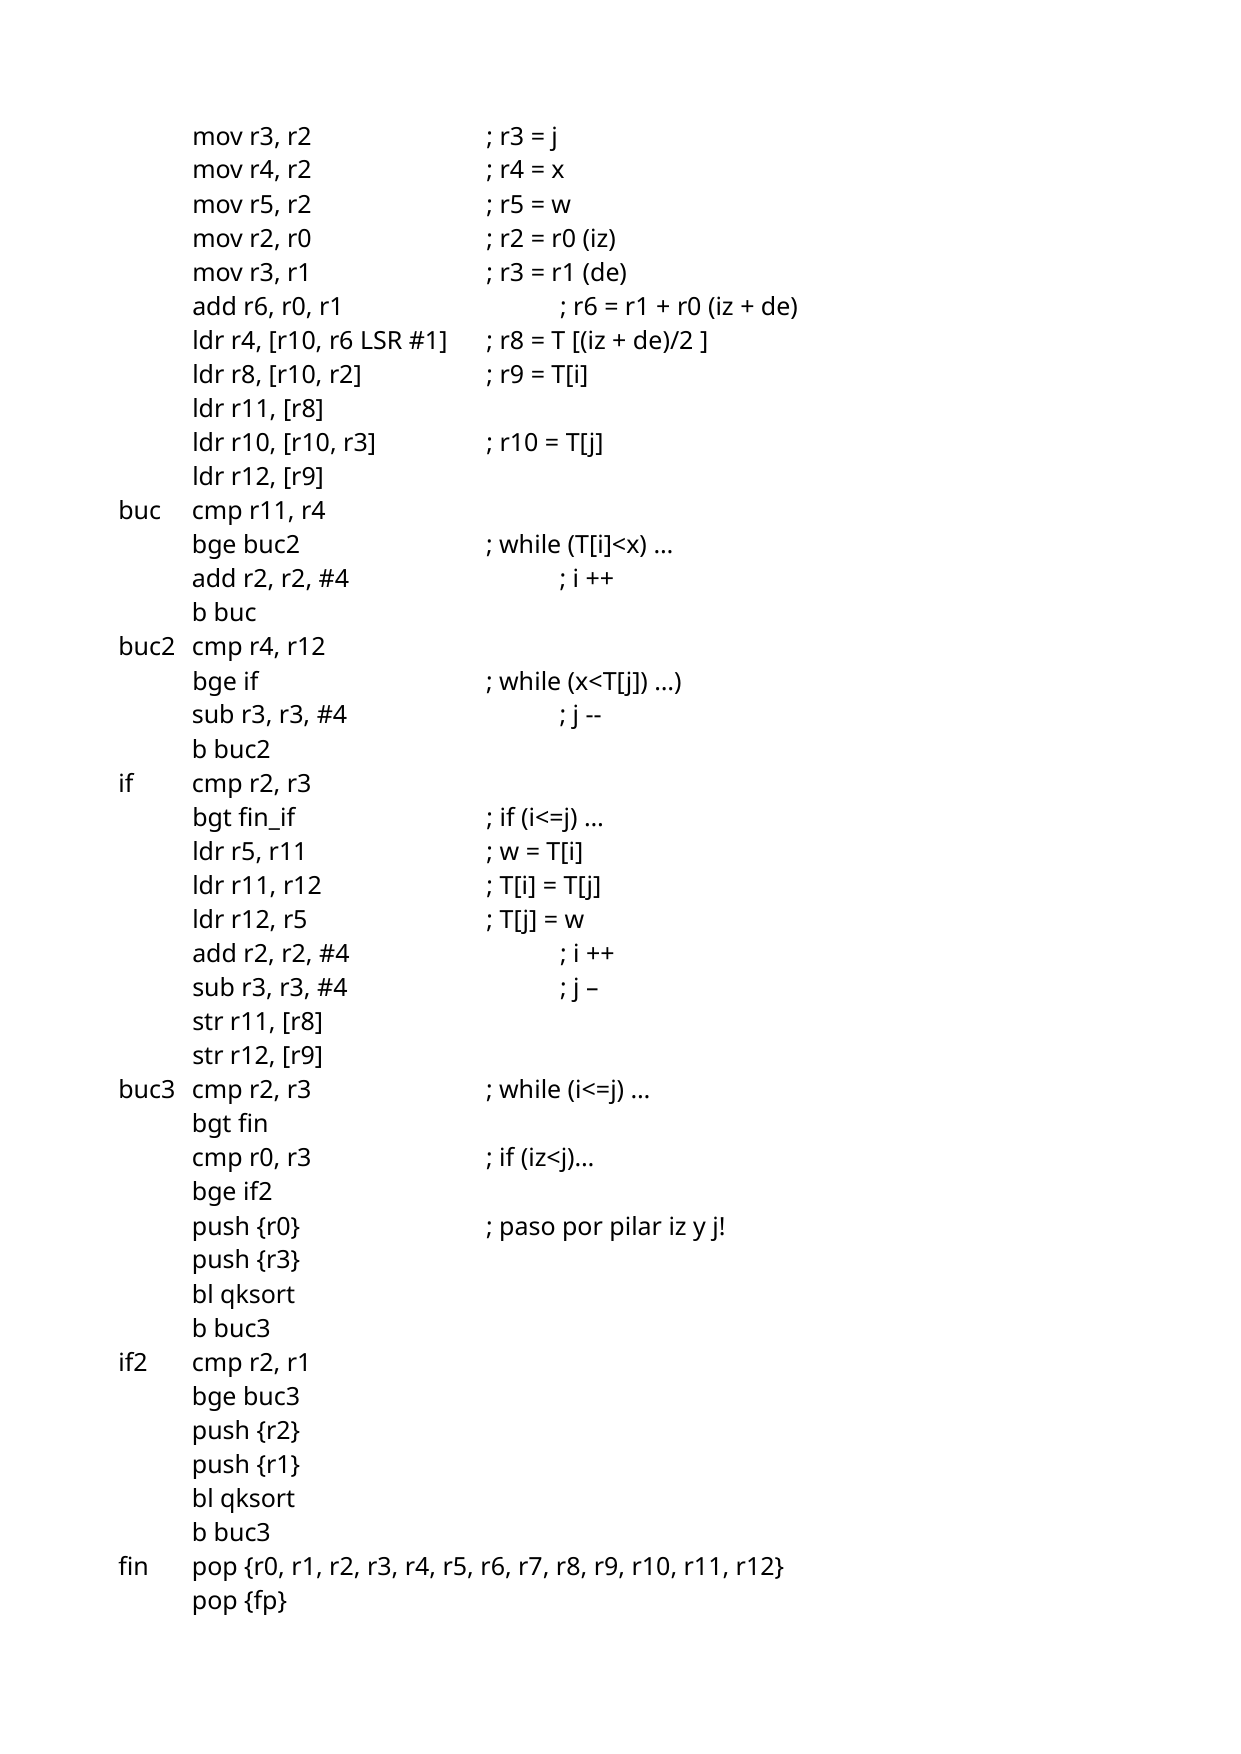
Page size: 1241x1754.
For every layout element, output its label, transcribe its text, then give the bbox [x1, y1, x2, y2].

text bgt fin [118, 1106, 1122, 1140]
text push {r1} [118, 1447, 1122, 1481]
text ldr r11, r12 ; T[i] = T[j] [192, 867, 1122, 902]
text bge buc2 ; while (T[i]<x) … [118, 527, 1122, 561]
text b buc [118, 595, 1122, 629]
text cmp r0, r3 ; if (iz<j)… [118, 1140, 1122, 1174]
text if cmp r2, r3 [118, 765, 1122, 799]
text b buc3 [118, 1310, 1122, 1344]
text ldr r8, [r10, r2] ; r9 = T[i] [192, 357, 1122, 391]
text mov r3, r1 ; r3 = r1 (de) [192, 254, 1122, 288]
text mov r2, r0 ; r2 = r0 (iz) [192, 220, 1122, 254]
text mov r4, r2 ; r4 = x [192, 152, 1122, 186]
text bl qksort [118, 1276, 1122, 1310]
text str r11, [r8] [192, 1004, 1122, 1038]
text add r6, r0, r1 ; r6 = r1 + r0 (iz + de) [192, 288, 1122, 322]
text add r2, r2, #4 ; i ++ [118, 561, 1122, 595]
text buc cmp r11, r4 [118, 493, 1122, 527]
text str r12, [r9] [192, 1038, 1122, 1072]
text push {r3} [118, 1242, 1122, 1276]
text b buc2 [118, 731, 1122, 765]
text add r2, r2, #4 ; i ++ [192, 936, 1122, 970]
text ldr r11, [r8] [192, 391, 1122, 425]
text sub r3, r3, #4 ; j -- [118, 697, 1122, 731]
text sub r3, r3, #4 ; j – [192, 970, 1122, 1004]
text fin pop {r0, r1, r2, r3, r4, r5, r6, r7, r8, r9, r10, r11, r12} [118, 1549, 1122, 1583]
text buc2 cmp r4, r12 [118, 629, 1122, 663]
text bl qksort [118, 1481, 1122, 1515]
text ldr r12, [r9] [192, 459, 1122, 493]
text ldr r5, r11 ; w = T[i] [192, 833, 1122, 867]
text ldr r10, [r10, r3] ; r10 = T[j] [192, 425, 1122, 459]
text mov r5, r2 ; r5 = w [192, 186, 1122, 220]
text bgt fin_if ; if (i<=j) … [192, 799, 1122, 833]
text if2 cmp r2, r1 [118, 1344, 1122, 1378]
text push {r2} [118, 1412, 1122, 1447]
text buc3 cmp r2, r3 ; while (i<=j) … [118, 1072, 1122, 1106]
text bge buc3 [118, 1378, 1122, 1412]
text mov r3, r2 ; r3 = j [192, 118, 1122, 152]
text ldr r12, r5 ; T[j] = w [192, 902, 1122, 936]
text bge if ; while (x<T[j]) …) [118, 663, 1122, 697]
text bge if2 [118, 1174, 1122, 1208]
text ldr r4, [r10, r6 LSR #1] ; r8 = T [(iz + de)/2 ] [192, 322, 1122, 357]
text pop {fp} [118, 1583, 1122, 1617]
text b buc3 [118, 1515, 1122, 1549]
text push {r0} ; paso por pilar iz y j! [118, 1208, 1122, 1242]
